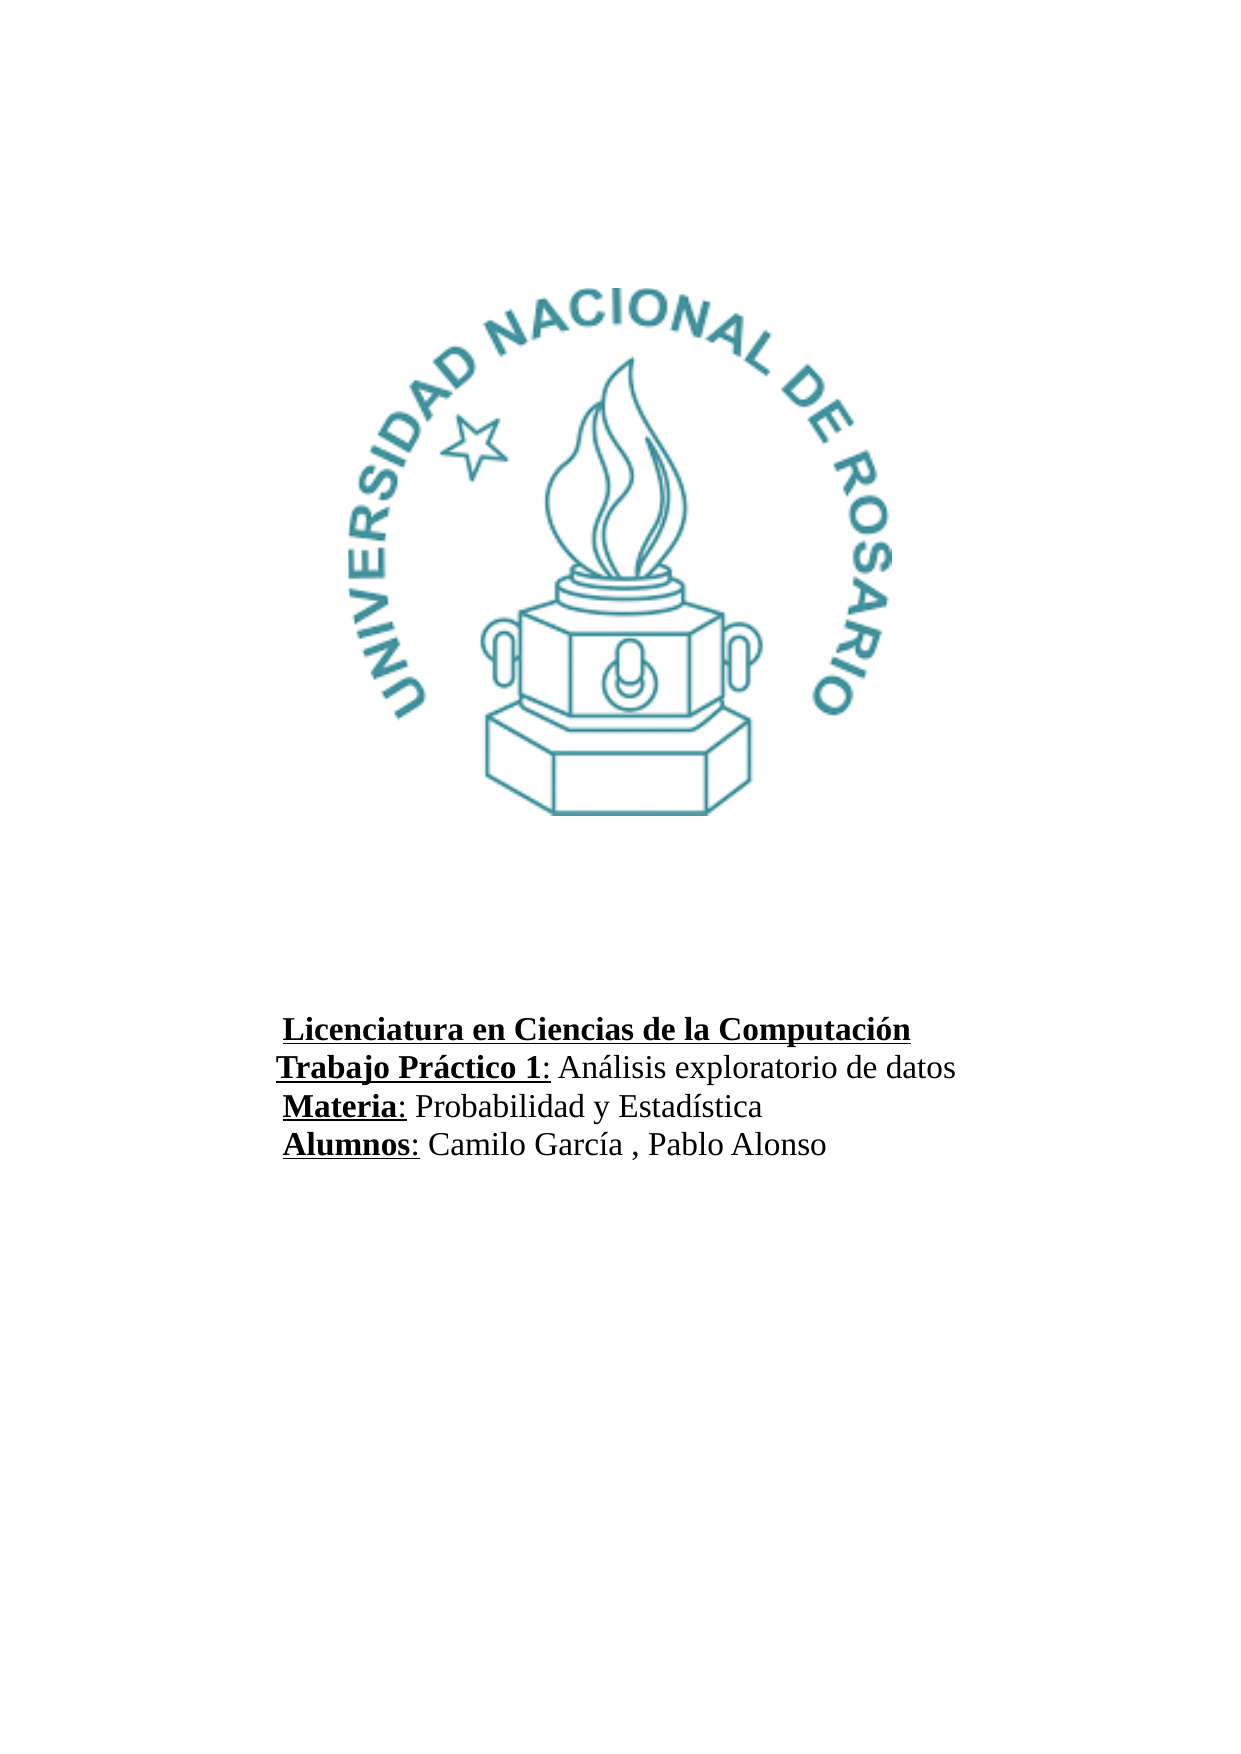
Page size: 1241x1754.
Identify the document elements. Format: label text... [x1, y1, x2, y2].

text Materia: Probabilidad y Estadística [118, 1086, 1122, 1124]
text Licenciatura en Ciencias de la Computación [118, 1009, 1122, 1048]
picture [348, 288, 892, 816]
text Alumnos: Camilo García , Pablo Alonso [118, 1124, 1122, 1163]
text Trabajo Práctico 1: Análisis exploratorio de datos [118, 1048, 1122, 1086]
